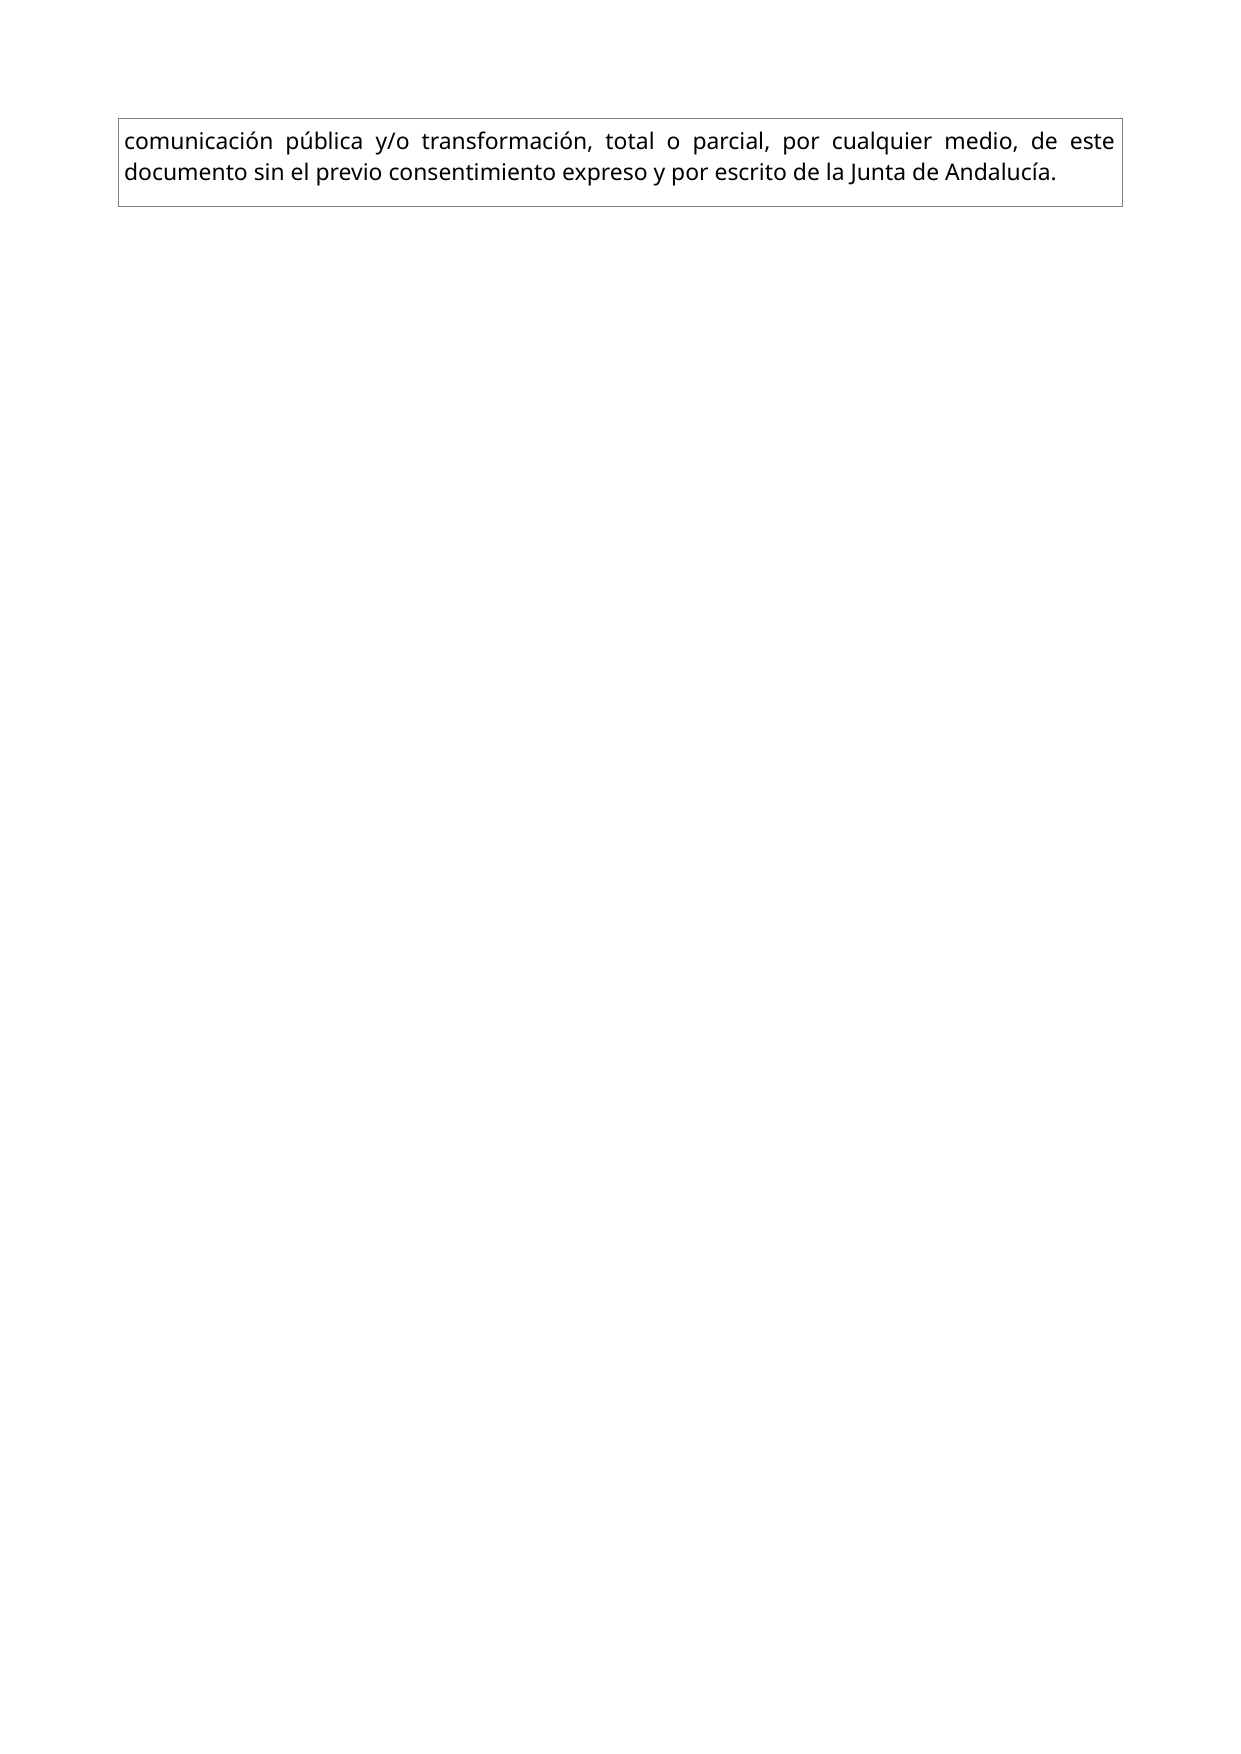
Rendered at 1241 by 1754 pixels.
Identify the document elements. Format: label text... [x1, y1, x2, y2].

table_header comunicación pública y/o transformación, total o parcial, por cualquier medio, de este documento sin el previo consentimiento expreso y por escrito de la Junta de Andalucía. [119, 119, 1122, 206]
